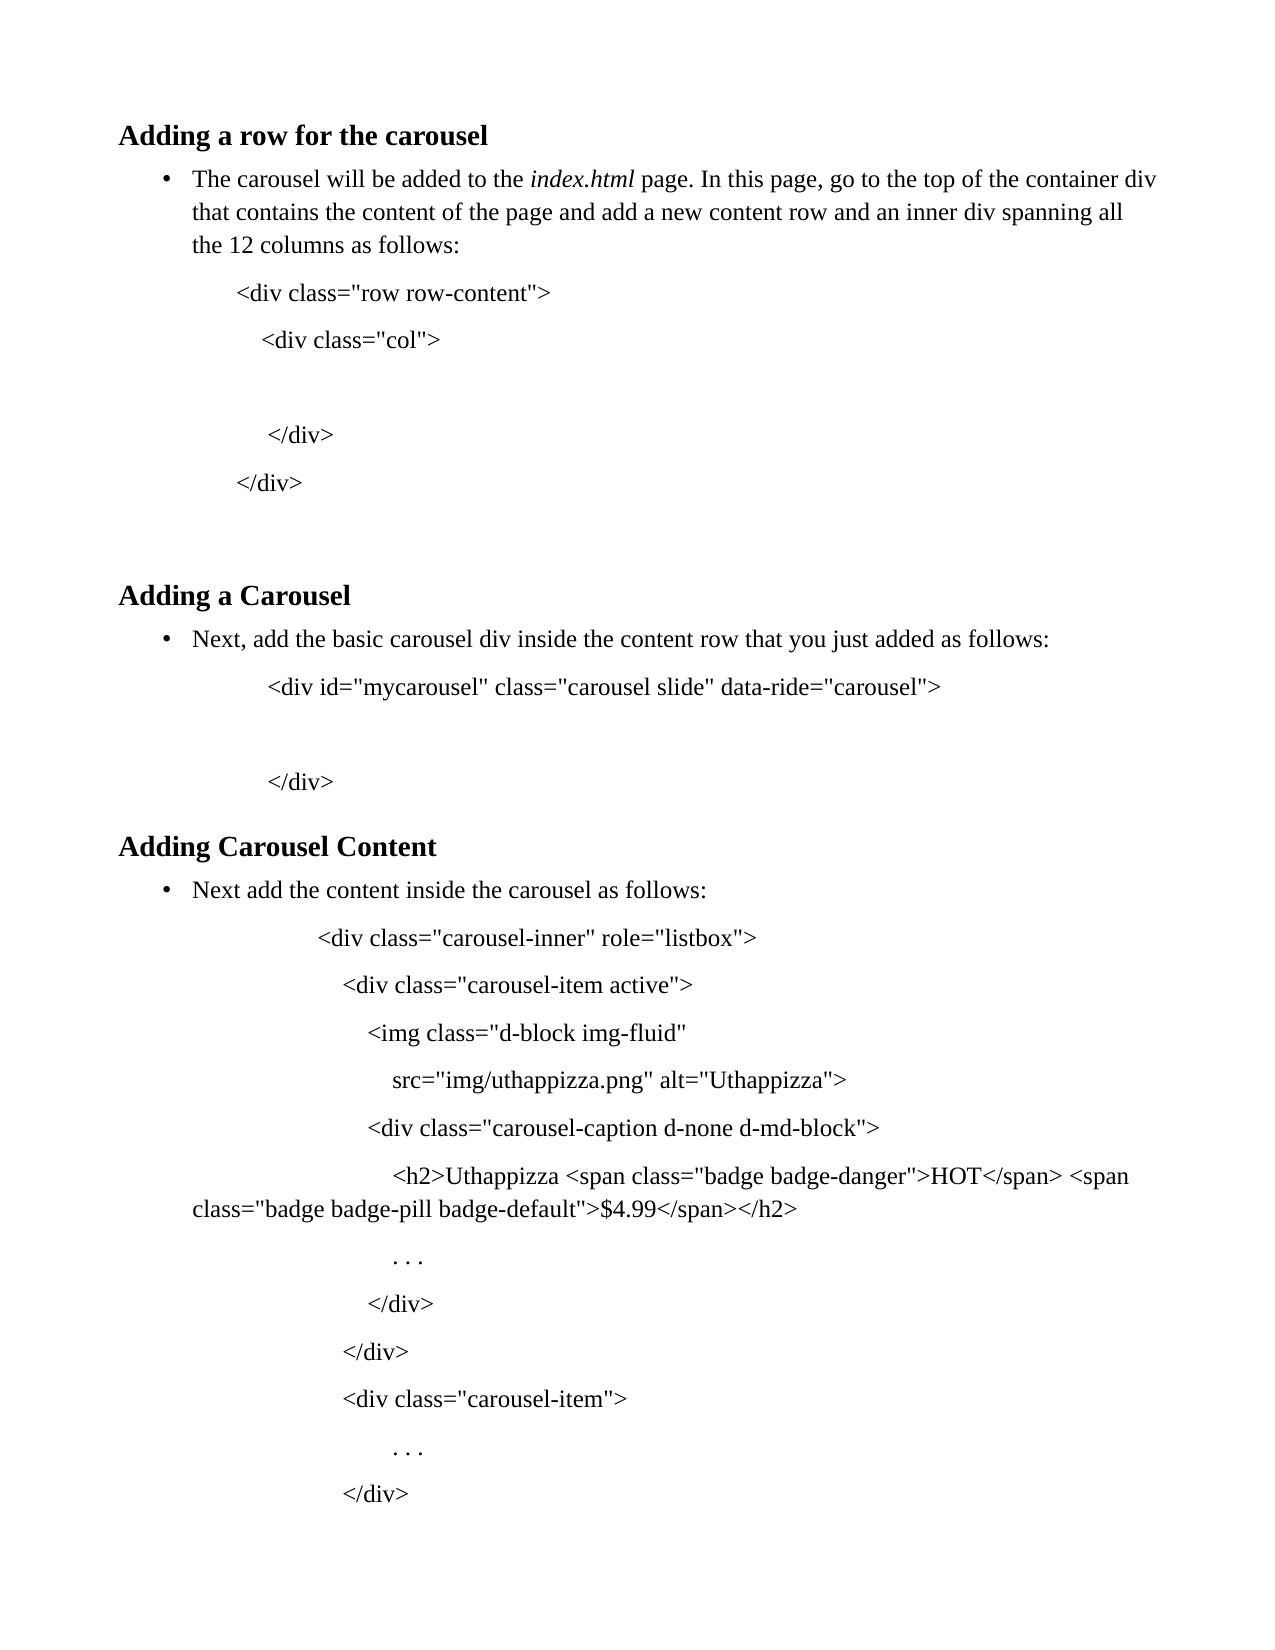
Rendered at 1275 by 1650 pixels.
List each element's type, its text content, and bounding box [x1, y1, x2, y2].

subtitle Adding a row for the carousel [118, 118, 1157, 152]
text </div> [192, 1337, 1157, 1365]
text </div> [192, 421, 1157, 449]
text <h2>Uthappizza <span class="badge badge-danger">HOT</span> <span class="badge badge-pill badge-default">$4.99</span></h2> [192, 1161, 1157, 1222]
subtitle Adding Carousel Content [118, 829, 1157, 863]
text <div id="mycarousel" class="carousel slide" data-ride="carousel"> [192, 672, 1157, 700]
text </div> [192, 767, 1157, 796]
text <div class="row row-content"> [192, 278, 1157, 307]
text . . . [192, 1241, 1157, 1270]
list Next add the content inside the carousel as follows: [162, 875, 1157, 904]
text src="img/uthappizza.png" alt="Uthappizza"> [192, 1066, 1157, 1094]
text </div> [192, 1289, 1157, 1318]
text <div class="col"> [192, 325, 1157, 354]
text </div> [192, 1479, 1157, 1508]
list The carousel will be added to the index.html page. In this page, go to the top of the container div that contains the content of the page and add a new content row and an inner div spanning all the 12 columns as follows: [162, 164, 1157, 259]
text . . . [192, 1432, 1157, 1461]
text </div> [192, 468, 1157, 497]
text <img class="d-block img-fluid" [192, 1018, 1157, 1047]
text <div class="carousel-caption d-none d-md-block"> [192, 1113, 1157, 1142]
subtitle Adding a Carousel [118, 578, 1157, 612]
list Next, add the basic carousel div inside the content row that you just added as follows: [162, 624, 1157, 653]
text <div class="carousel-item"> [192, 1384, 1157, 1413]
text <div class="carousel-item active"> [192, 970, 1157, 999]
text <div class="carousel-inner" role="listbox"> [192, 923, 1157, 951]
